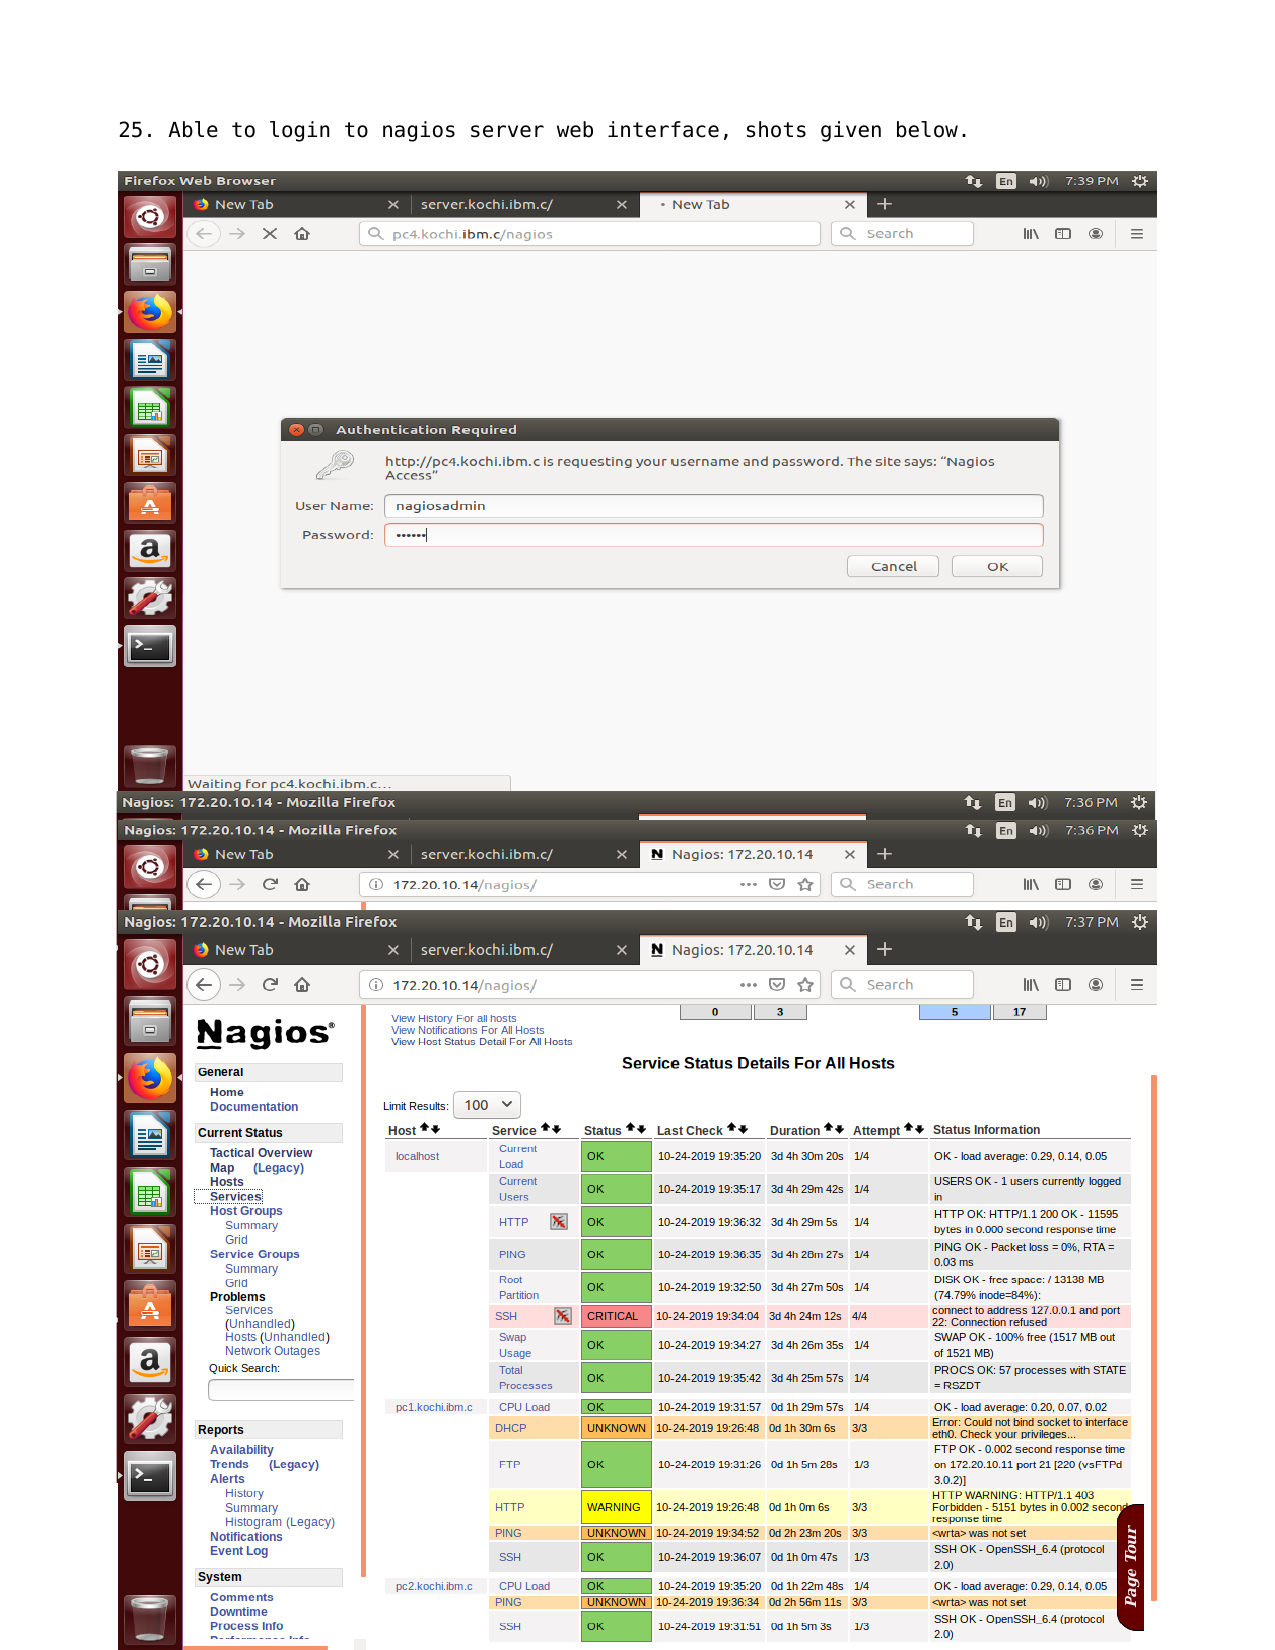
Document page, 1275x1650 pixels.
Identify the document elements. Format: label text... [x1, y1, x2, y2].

text 25. Able to login to nagios server web interface, shots given below. [118, 118, 1157, 142]
